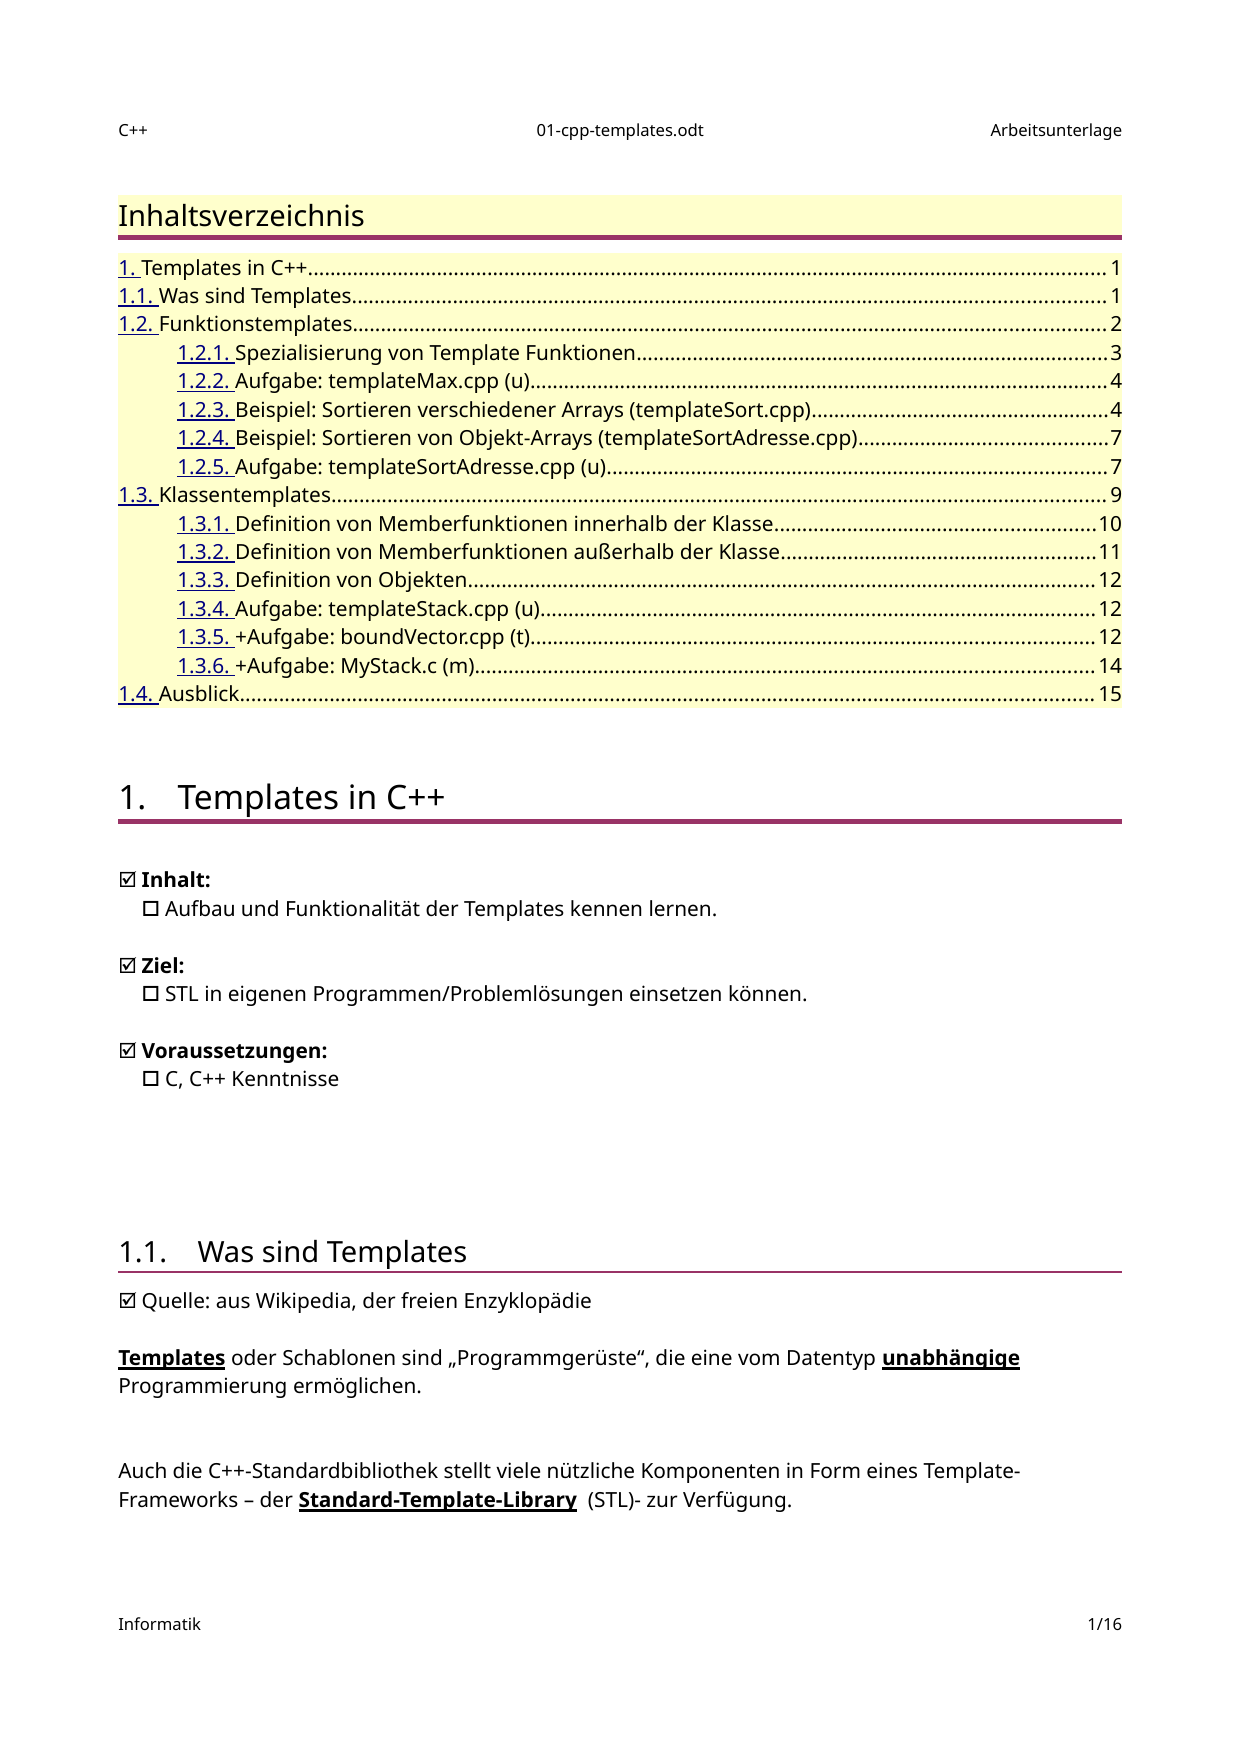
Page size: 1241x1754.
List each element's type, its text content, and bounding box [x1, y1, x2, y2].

text 1.3.6. +Aufgabe: MyStack.c (m) 14 [177, 651, 1122, 679]
text 1.4. Ausblick 15 [118, 679, 1122, 708]
text 1.3.5. +Aufgabe: boundVector.cpp (t) 12 [177, 622, 1122, 651]
text 1.2.2. Aufgabe: templateMax.cpp (u) 4 [177, 366, 1122, 395]
list Aufbau und Funktionalität der Templates kennen lernen. [141, 894, 1122, 922]
text 1.2. Funktionstemplates 2 [118, 309, 1122, 338]
list C, C++ Kenntnisse [141, 1064, 1122, 1093]
subtitle Was sind Templates [118, 1232, 1122, 1271]
text Auch die C++-Standardbibliothek stellt viele nützliche Komponenten in Form eines Template-Frameworks – der Standard-Template-Library (STL)- zur Verfügung. [118, 1457, 1122, 1513]
text 1.3.2. Definition von Memberfunktionen außerhalb der Klasse 11 [177, 537, 1122, 566]
text 1.3. Klassentemplates 9 [118, 480, 1122, 509]
subtitle Templates in C++ [118, 774, 1122, 819]
list Quelle: aus Wikipedia, der freien Enzyklopädie [118, 1286, 1122, 1314]
list Inhalt: [118, 866, 1122, 894]
text 1.3.1. Definition von Memberfunktionen innerhalb der Klasse 10 [177, 509, 1122, 537]
subtitle Inhaltsverzeichnis [118, 195, 1122, 235]
text 1.1. Was sind Templates 1 [118, 281, 1122, 309]
text 1.2.4. Beispiel: Sortieren von Objekt-Arrays (templateSortAdresse.cpp) 7 [177, 423, 1122, 452]
text 1.3.4. Aufgabe: templateStack.cpp (u) 12 [177, 594, 1122, 622]
text 1.2.1. Spezialisierung von Template Funktionen 3 [177, 338, 1122, 366]
list Ziel: [118, 951, 1122, 979]
text 1.2.3. Beispiel: Sortieren verschiedener Arrays (templateSort.cpp) 4 [177, 395, 1122, 423]
text 1. Templates in C++ 1 [118, 253, 1122, 281]
list Voraussetzungen: [118, 1036, 1122, 1064]
text Templates oder Schablonen sind „Programmgerüste“, die eine vom Datentyp unabhängige Programmierung ermöglichen. [118, 1343, 1122, 1400]
text 1.3.3. Definition von Objekten 12 [177, 566, 1122, 594]
text 1.2.5. Aufgabe: templateSortAdresse.cpp (u) 7 [177, 452, 1122, 480]
list STL in eigenen Programmen/Problemlösungen einsetzen können. [141, 979, 1122, 1008]
